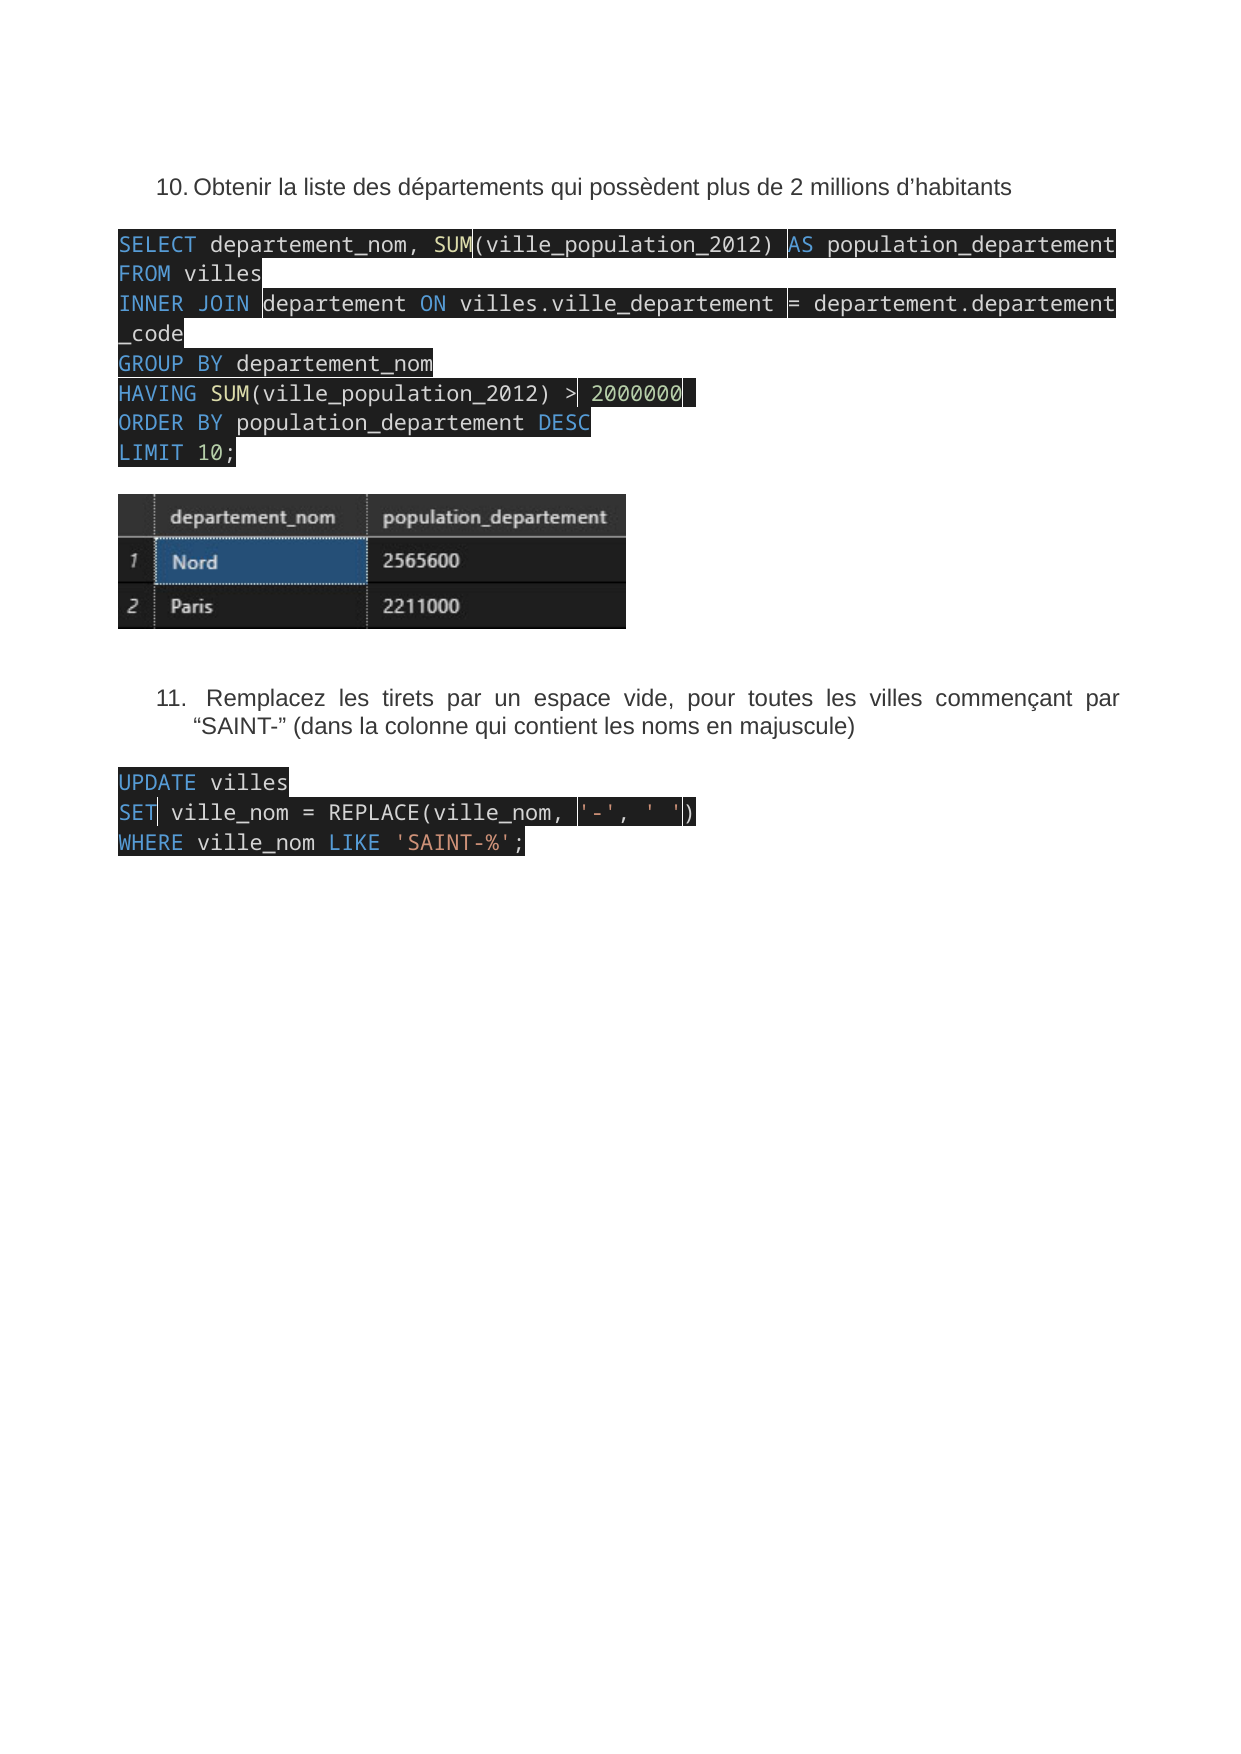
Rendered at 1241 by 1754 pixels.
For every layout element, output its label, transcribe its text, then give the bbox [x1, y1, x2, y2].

list Remplacez les tirets par un espace vide, pour toutes les villes commençant par “SAINT-” (dans la colonne qui contient les noms en majuscule) [156, 684, 1122, 739]
text HAVING SUM(ville_population_2012) > 2000000 [118, 377, 1122, 407]
text SELECT departement_nom, SUM(ville_population_2012) AS population_departement [118, 228, 1122, 258]
text WHERE ville_nom LIKE 'SAINT-%'; [118, 826, 1122, 856]
text INNER JOIN departement ON villes.ville_departement = departement.departement_code [118, 288, 1122, 348]
text UPDATE villes [118, 767, 1122, 797]
text ORDER BY population_departement DESC [118, 407, 1122, 437]
list Obtenir la liste des départements qui possèdent plus de 2 millions d’habitants [156, 173, 1122, 201]
picture [118, 494, 626, 629]
text GROUP BY departement_nom [118, 348, 1122, 377]
text FROM villes [118, 258, 1122, 288]
text SET ville_nom = REPLACE(ville_nom, '-', ' ') [118, 797, 1122, 826]
text LIMIT 10; [118, 437, 1122, 467]
